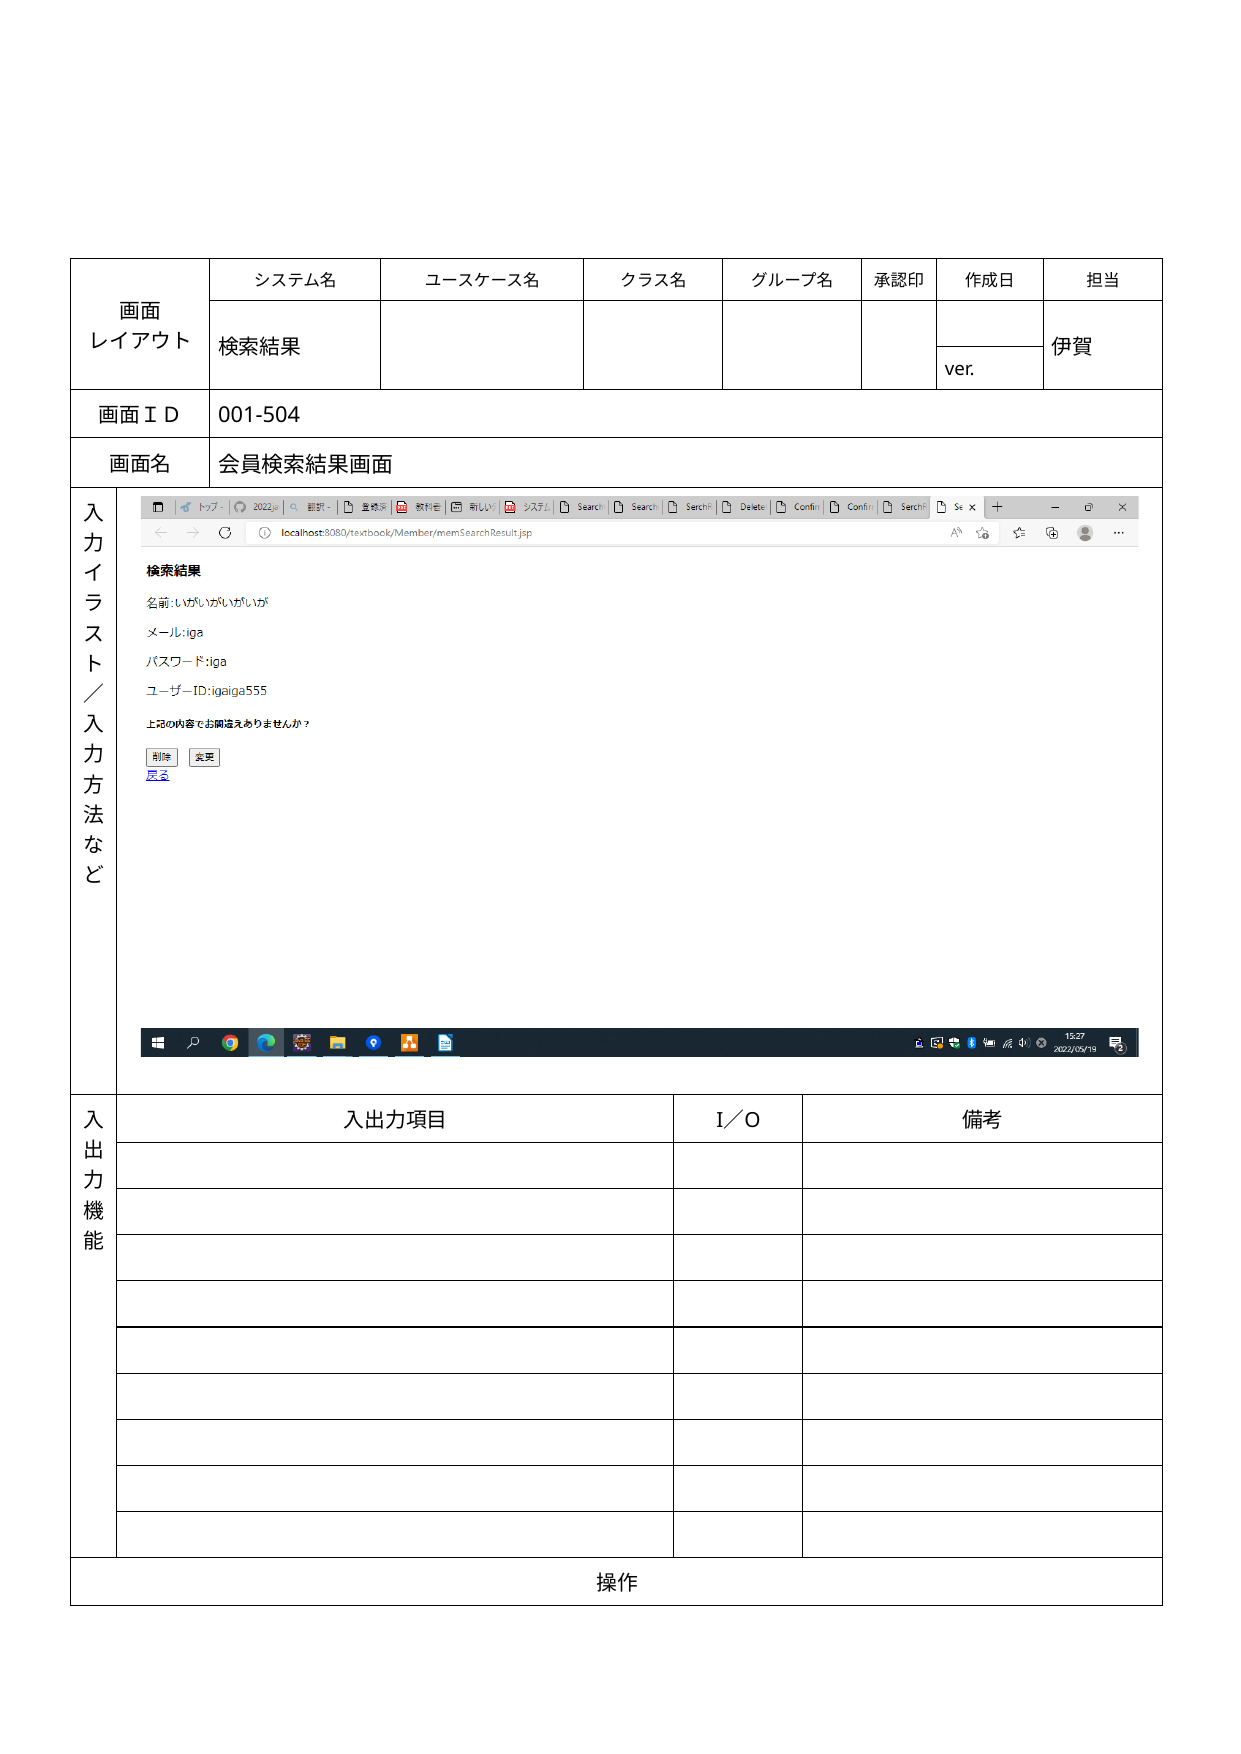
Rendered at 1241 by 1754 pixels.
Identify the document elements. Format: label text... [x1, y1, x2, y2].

table_cell [803, 1466, 1162, 1511]
picture [140, 496, 1139, 1057]
table_cell [117, 1235, 673, 1280]
table_cell [674, 1466, 802, 1511]
table_header グループ名 [723, 259, 861, 300]
table_cell 備考 [803, 1095, 1162, 1142]
table_cell I／O [674, 1095, 802, 1142]
table_cell [937, 301, 1043, 346]
table_cell [803, 1512, 1162, 1557]
table_cell ver. [937, 347, 1043, 389]
table_cell 001-504 [210, 390, 1162, 437]
table_cell [674, 1143, 802, 1188]
table_cell [803, 1281, 1162, 1326]
table_cell [117, 1512, 673, 1557]
table_cell 入出力機能 [71, 1095, 116, 1557]
table_cell 入力イラスト／入力方法など [71, 488, 116, 1094]
table_cell 入出力項目 [117, 1095, 673, 1142]
table_cell [803, 1189, 1162, 1234]
table_cell [584, 301, 722, 389]
table_cell [862, 301, 936, 389]
table_cell [803, 1235, 1162, 1280]
table_cell [803, 1328, 1162, 1373]
table_cell [674, 1420, 802, 1465]
table_cell [117, 1281, 673, 1326]
table_cell [117, 1328, 673, 1373]
table_header システム名 [210, 259, 380, 300]
table_header 担当 [1044, 259, 1162, 300]
table_header 作成日 [937, 259, 1043, 300]
table_header クラス名 [584, 259, 722, 300]
table_cell 画面ＩＤ [71, 390, 209, 437]
table_cell [117, 1143, 673, 1188]
table_cell [803, 1143, 1162, 1188]
table_cell [674, 1512, 802, 1557]
table_cell 検索結果 [210, 301, 380, 389]
table_cell [674, 1328, 802, 1373]
table_cell [674, 1281, 802, 1326]
table_cell [803, 1374, 1162, 1419]
table_cell 会員検索結果画面 [210, 438, 1162, 487]
table_cell [723, 301, 861, 389]
table_cell [117, 1374, 673, 1419]
table_cell 画面名 [71, 438, 209, 487]
table_cell [117, 488, 1162, 1094]
table_cell 操作 [71, 1558, 1162, 1605]
table_cell [117, 1466, 673, 1511]
table_cell 伊賀 [1044, 301, 1162, 389]
table_cell [803, 1420, 1162, 1465]
table_header 承認印 [862, 259, 936, 300]
table_cell [674, 1235, 802, 1280]
table_cell [117, 1420, 673, 1465]
table_cell [674, 1189, 802, 1234]
table_header 画面 レイアウト [71, 259, 209, 389]
table_cell [117, 1189, 673, 1234]
table_cell [674, 1374, 802, 1419]
table_header ユースケース名 [381, 259, 583, 300]
table_cell [381, 301, 583, 389]
